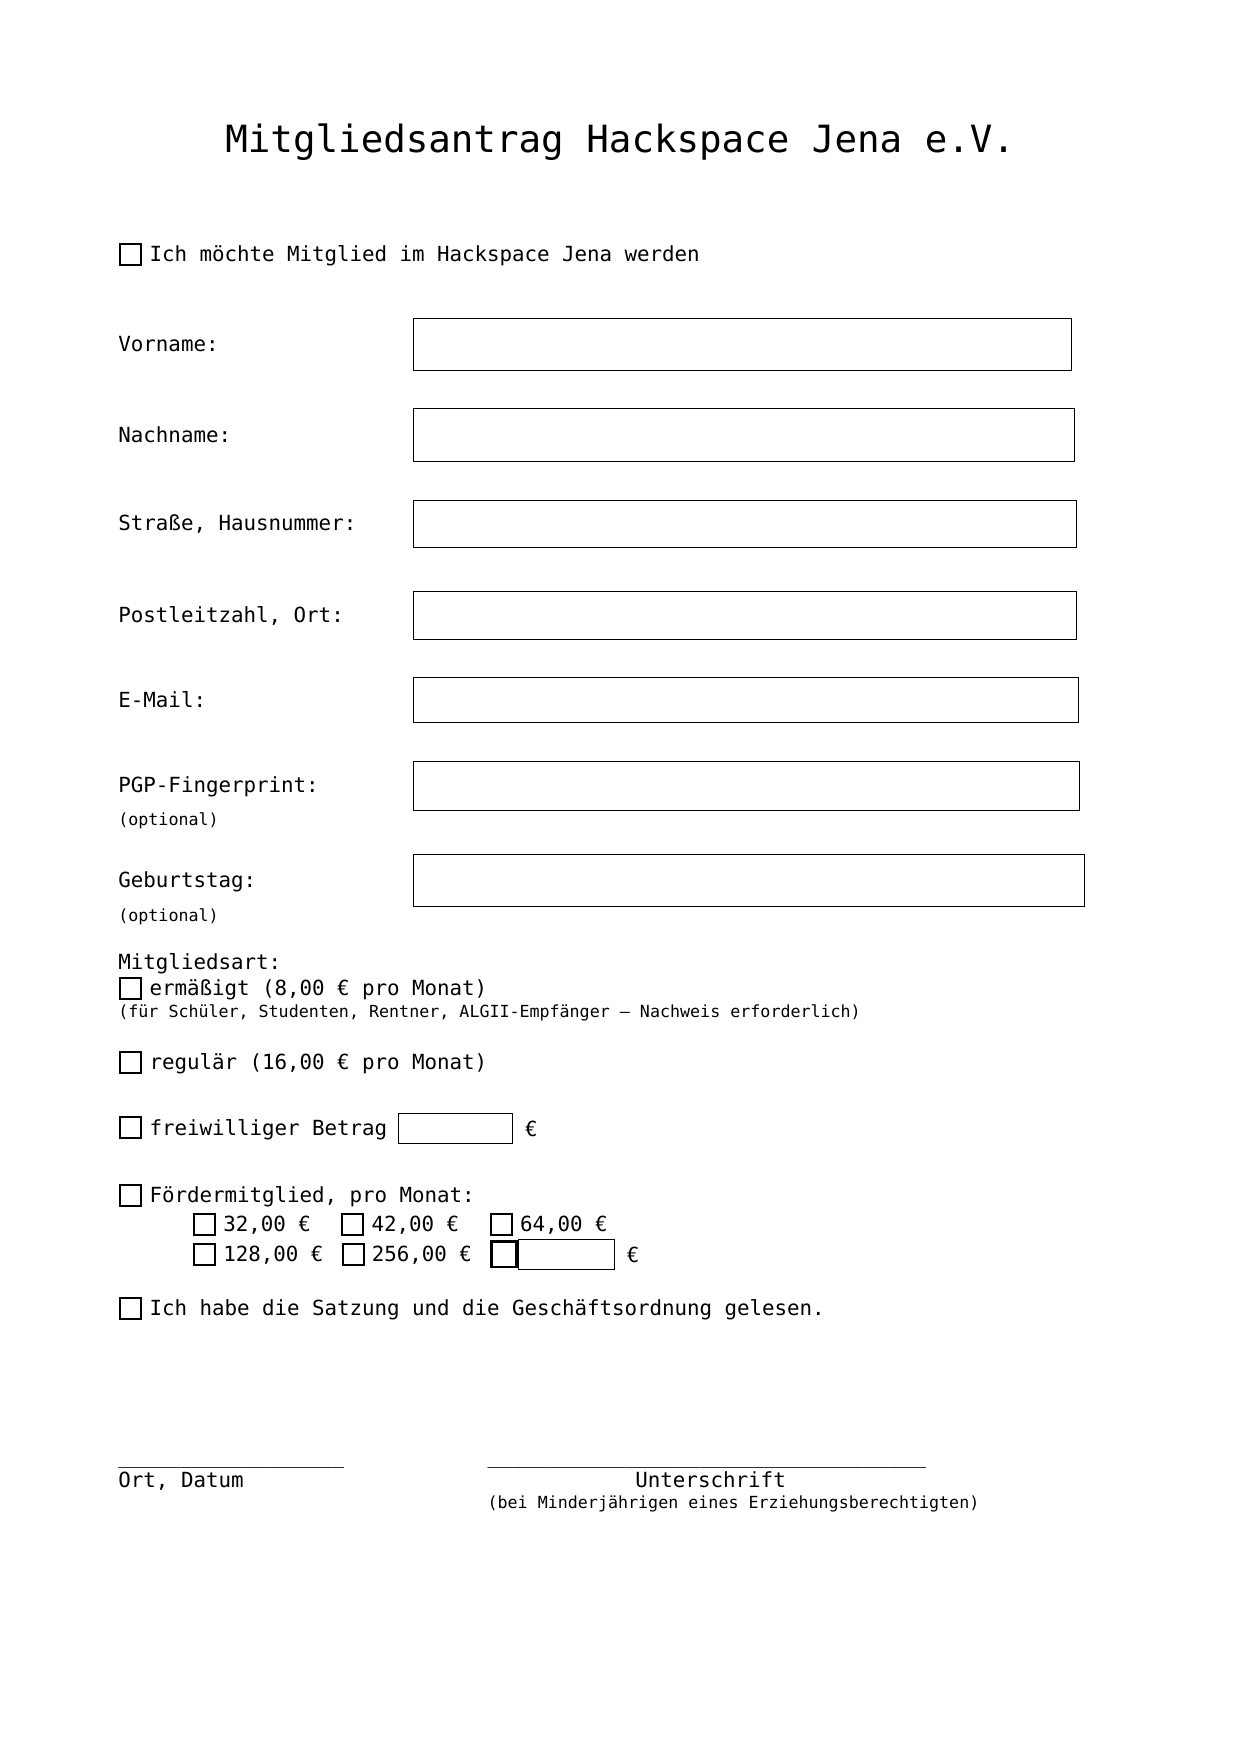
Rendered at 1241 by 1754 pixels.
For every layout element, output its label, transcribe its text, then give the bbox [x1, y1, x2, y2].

text (für Schüler, Studenten, Rentner, ALGII-Empfänger – Nachweis erforderlich) [118, 1002, 1122, 1022]
text [1079, 677, 1122, 722]
text Ort, Datum Unterschrift [118, 1468, 1122, 1493]
text PGP-Fingerprint: [118, 761, 413, 810]
text [118, 1239, 192, 1269]
text Postleitzahl, Ort: [118, 591, 413, 639]
text Straße, Hausnummer: [118, 500, 413, 547]
text € [513, 1113, 1122, 1143]
text [1072, 318, 1122, 370]
text (optional) [118, 906, 1122, 926]
text Nachname: [118, 408, 413, 461]
text (bei Minderjährigen eines Erziehungsberechtigten) [118, 1493, 1122, 1512]
text [1077, 591, 1122, 639]
text [1075, 408, 1122, 461]
text [1077, 500, 1122, 547]
text (optional) [118, 810, 1122, 829]
text Vorname: [118, 318, 413, 370]
text E-Mail: [118, 677, 413, 722]
text € [615, 1239, 1122, 1269]
text Geburtstag: [118, 854, 413, 906]
text [1085, 854, 1122, 906]
text Mitgliedsart: [118, 950, 1122, 974]
text [1080, 761, 1122, 810]
text __________________ ___________________________________ [118, 1444, 1122, 1468]
